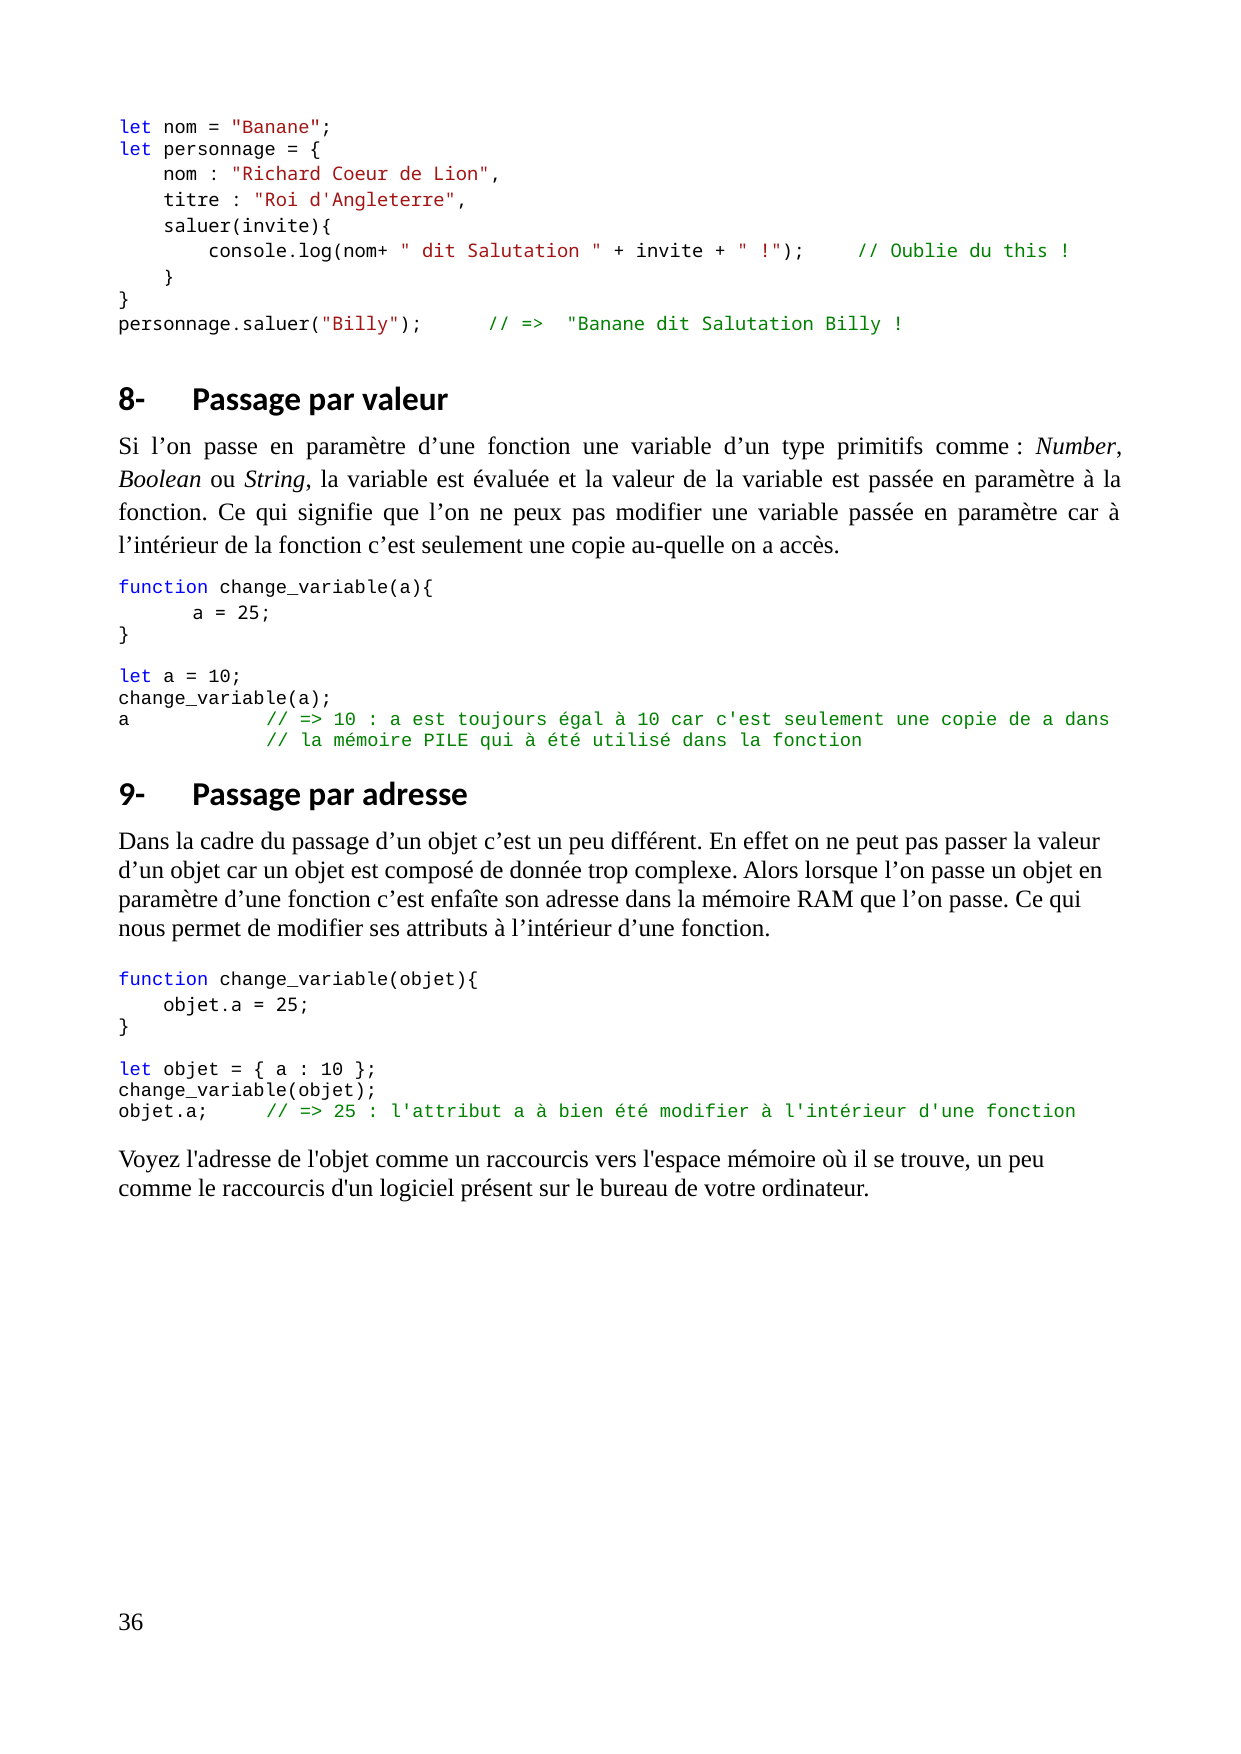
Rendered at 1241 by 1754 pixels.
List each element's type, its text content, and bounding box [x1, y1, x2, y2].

text let nom = "Banane"; [118, 118, 1122, 139]
text titre : "Roi d'Angleterre", [118, 186, 1122, 212]
subtitle Passage par adresse [118, 773, 1122, 814]
text } [118, 289, 1122, 311]
subtitle Passage par valeur [118, 378, 1122, 419]
text } [118, 1017, 1122, 1038]
text change_variable(a); [118, 688, 1122, 710]
text objet.a; // => 25 : l'attribut a à bien été modifier à l'intérieur d'une fonction [118, 1102, 1122, 1123]
text let a = 10; [118, 667, 1122, 688]
text } [118, 625, 1122, 646]
text function change_variable(objet){ [118, 970, 1122, 991]
text change_variable(objet); [118, 1081, 1122, 1102]
text let personnage = { [118, 139, 1122, 161]
text function change_variable(a){ [118, 578, 1122, 599]
text a = 25; [118, 599, 1122, 625]
text personnage.saluer("Billy"); // => "Banane dit Salutation Billy ! [118, 311, 1122, 336]
text a // => 10 : a est toujours égal à 10 car c'est seulement une copie de a dans // la mémoire PILE qui à été utilisé dans la fonction [118, 710, 1122, 752]
text saluer(invite){ [118, 212, 1122, 238]
text console.log(nom+ " dit Salutation " + invite + " !"); // Oublie du this ! [118, 238, 1122, 263]
text nom : "Richard Coeur de Lion", [118, 161, 1122, 186]
text } [118, 263, 1122, 289]
text Voyez l'adresse de l'objet comme un raccourcis vers l'espace mémoire où il se trouve, un peu comme le raccourcis d'un logiciel présent sur le bureau de votre ordinateur. [118, 1144, 1122, 1202]
text objet.a = 25; [118, 991, 1122, 1017]
text let objet = { a : 10 }; [118, 1059, 1122, 1081]
text Dans la cadre du passage d’un objet c’est un peu différent. En effet on ne peut pas passer la valeur d’un objet car un objet est composé de donnée trop complexe. Alors lorsque l’on passe un objet en paramètre d’une fonction c’est enfaîte son adresse dans la mémoire RAM que l’on passe. Ce qui nous permet de modifier ses attributs à l’intérieur d’une fonction. [118, 826, 1122, 941]
text Si l’on passe en paramètre d’une fonction une variable d’un type primitifs comme : Number, Boolean ou String, la variable est évaluée et la valeur de la variable est passée en paramètre à la fonction. Ce qui signifie que l’on ne peux pas modifier une variable passée en paramètre car à l’intérieur de la fonction c’est seulement une copie au-quelle on a accès. [118, 431, 1122, 559]
